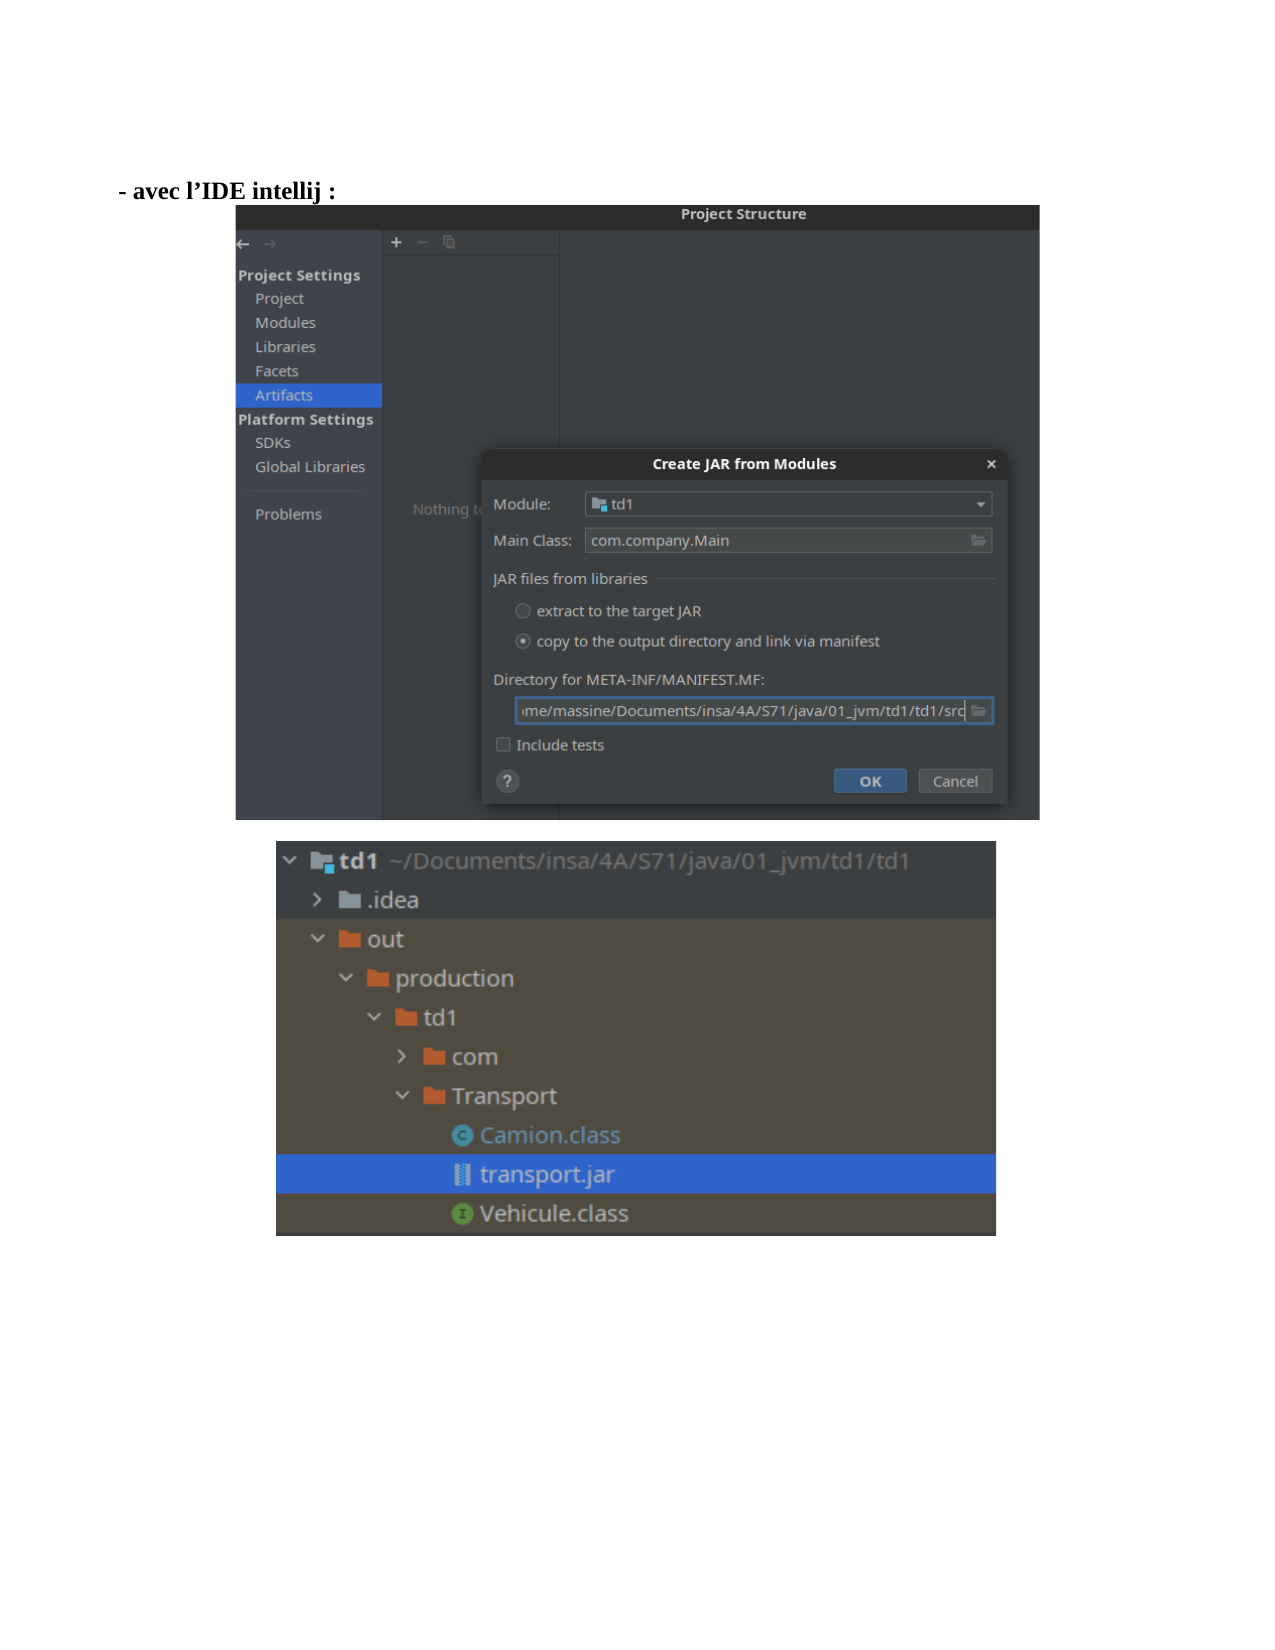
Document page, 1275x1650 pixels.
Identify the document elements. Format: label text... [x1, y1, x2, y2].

picture [276, 841, 997, 1236]
picture [235, 205, 1040, 820]
text - avec l’IDE intellij : [118, 176, 1157, 205]
